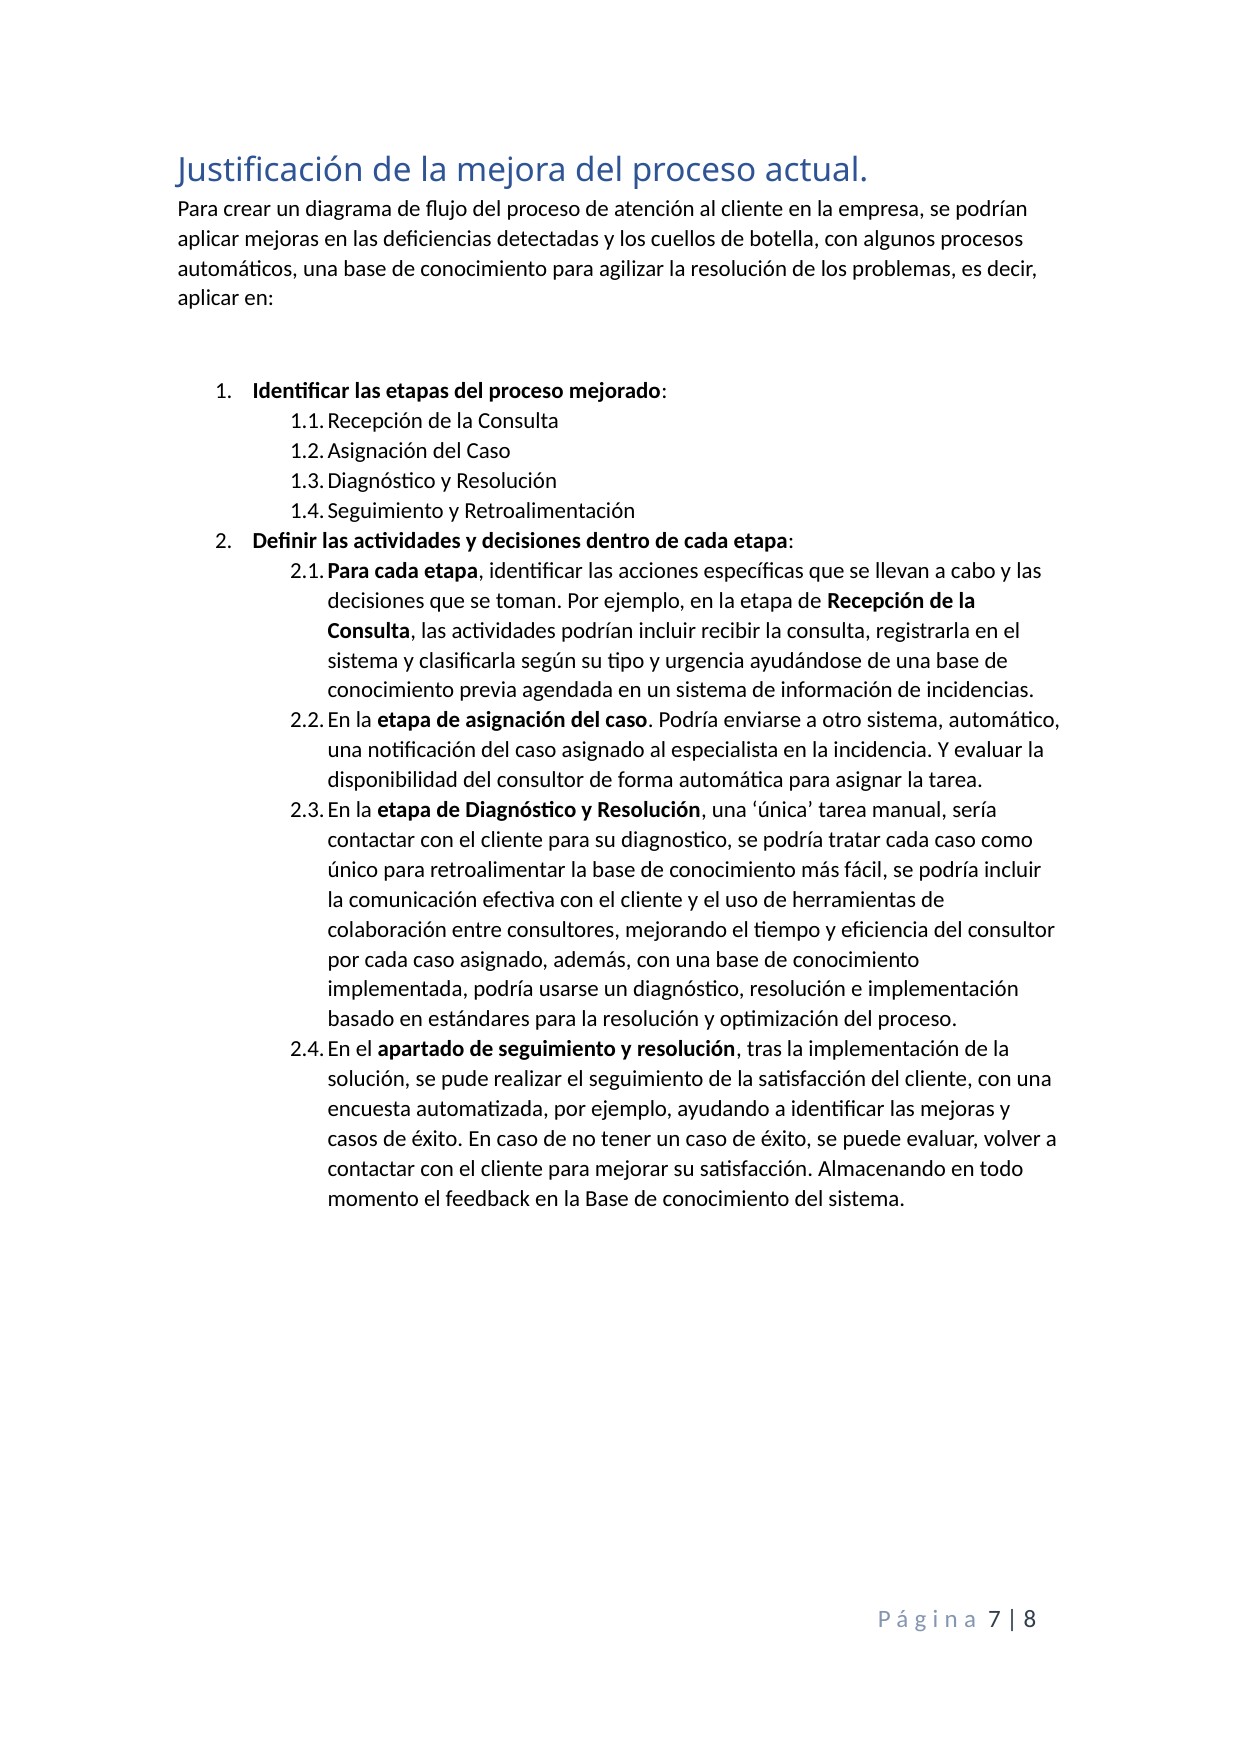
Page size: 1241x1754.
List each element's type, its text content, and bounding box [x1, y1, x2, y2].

list Definir las actividades y decisiones dentro de cada etapa: [215, 526, 1063, 554]
list Identificar las etapas del proceso mejorado: [215, 377, 1063, 405]
list Seguimiento y Retroalimentación [290, 496, 1063, 524]
list En la etapa de asignación del caso. Podría enviarse a otro sistema, automático, una notificación del caso asignado al especialista en la incidencia. Y evaluar la disponibilidad del consultor de forma automática para asignar la tarea. [290, 706, 1063, 793]
list Asignación del Caso [290, 436, 1063, 464]
list Para cada etapa, identificar las acciones específicas que se llevan a cabo y las decisiones que se toman. Por ejemplo, en la etapa de Recepción de la Consulta, las actividades podrían incluir recibir la consulta, registrarla en el sistema y clasificarla según su tipo y urgencia ayudándose de una base de conocimiento previa agendada en un sistema de información de incidencias. [290, 556, 1063, 704]
list Recepción de la Consulta [290, 407, 1063, 434]
list En el apartado de seguimiento y resolución, tras la implementación de la solución, se pude realizar el seguimiento de la satisfacción del cliente, con una encuesta automatizada, por ejemplo, ayudando a identificar las mejoras y casos de éxito. En caso de no tener un caso de éxito, se puede evaluar, volver a contactar con el cliente para mejorar su satisfacción. Almacenando en todo momento el feedback en la Base de conocimiento del sistema. [290, 1034, 1063, 1212]
subtitle Justificación de la mejora del proceso actual. [177, 145, 1063, 191]
list En la etapa de Diagnóstico y Resolución, una ‘única’ tarea manual, sería contactar con el cliente para su diagnostico, se podría tratar cada caso como único para retroalimentar la base de conocimiento más fácil, se podría incluir la comunicación efectiva con el cliente y el uso de herramientas de colaboración entre consultores, mejorando el tiempo y eficiencia del consultor por cada caso asignado, además, con una base de conocimiento implementada, podría usarse un diagnóstico, resolución e implementación basado en estándares para la resolución y optimización del proceso. [290, 795, 1063, 1032]
list Diagnóstico y Resolución [290, 466, 1063, 494]
text Para crear un diagrama de flujo del proceso de atención al cliente en la empresa, se podrían aplicar mejoras en las deficiencias detectadas y los cuellos de botella, con algunos procesos automáticos, una base de conocimiento para agilizar la resolución de los problemas, es decir, aplicar en: [177, 194, 1063, 312]
